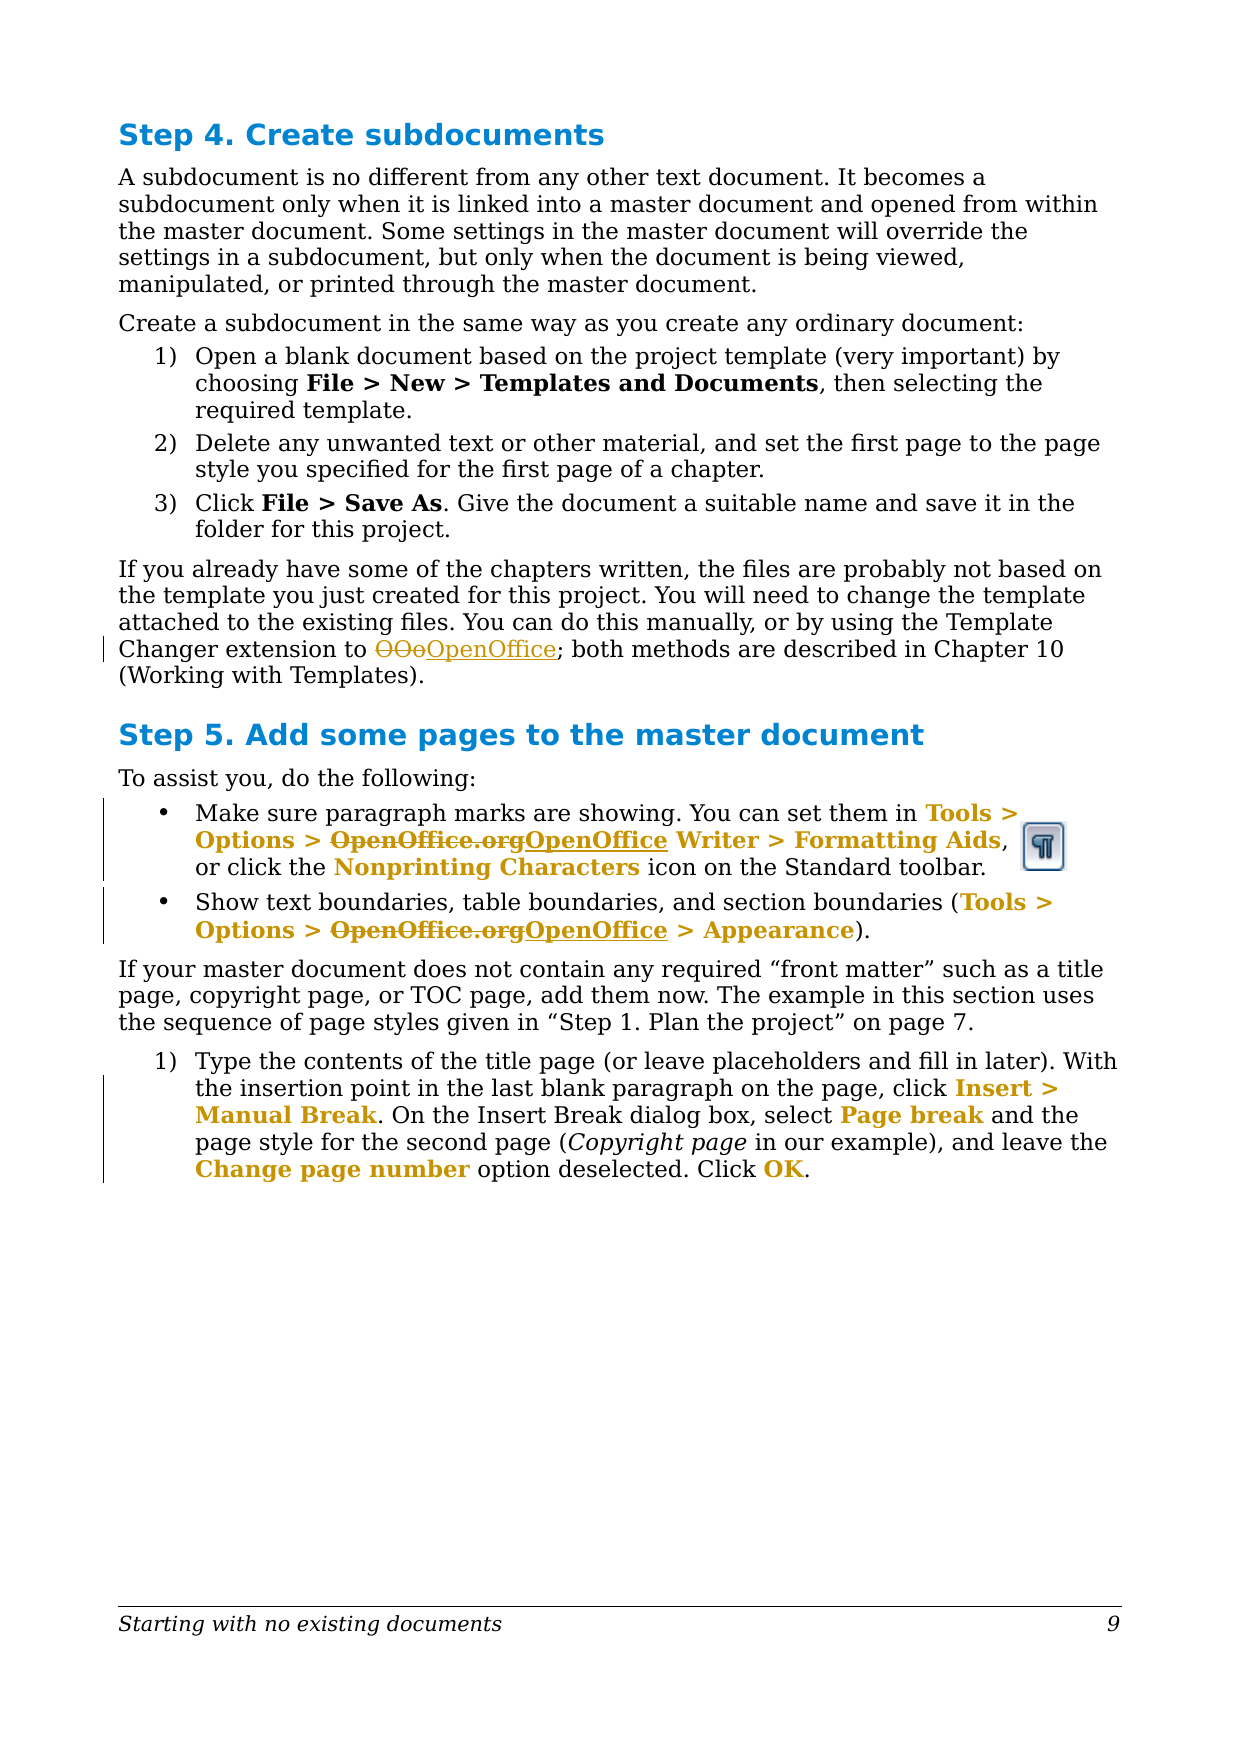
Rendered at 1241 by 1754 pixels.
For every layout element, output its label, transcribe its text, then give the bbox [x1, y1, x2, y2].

list Show text boundaries, table boundaries, and section boundaries (Tools > Options > OpenOffice > Appearance). [156, 887, 1122, 943]
list Create a subdocument in the same way as you create any ordinary document: [118, 310, 1122, 337]
list Open a blank document based on the project template (very important) by choosing File > New > Templates and Documents, then selecting the required template. [177, 343, 1122, 424]
list To assist you, do the following: [118, 765, 1122, 792]
text A subdocument is no different from any other text document. It becomes a subdocument only when it is linked into a master document and opened from within the master document. Some settings in the master document will override the settings in a subdocument, but only when the document is being viewed, manipulated, or printed through the master document. [118, 164, 1122, 298]
list Make sure paragraph marks are showing. You can set them in Tools > Options > OpenOffice Writer > Formatting Aids, or click the Nonprinting Characters icon on the Standard toolbar. [156, 798, 1122, 881]
subtitle Step 4. Create subdocuments [118, 118, 1122, 152]
text If your master document does not contain any required “front matter” such as a title page, copyright page, or TOC page, add them now. The example in this section uses the sequence of page styles given in “Step 1. Plan the project” on page 7. [118, 956, 1122, 1036]
list If you already have some of the chapters written, the files are probably not based on the template you just created for this project. You will need to change the template attached to the existing files. You can do this manually, or by using the Template Changer extension to OpenOffice; both methods are described in Chapter 10 (Working with Templates). [118, 556, 1122, 689]
list Click File > Save As. Give the document a suitable name and save it in the folder for this project. [177, 489, 1122, 543]
list Delete any unwanted text or other material, and set the first page to the page style you specified for the first page of a chapter. [177, 430, 1122, 483]
subtitle Step 5. Add some pages to the master document [118, 718, 1122, 752]
picture [1020, 821, 1068, 871]
list Type the contents of the title page (or leave placeholders and fill in later). With the insertion point in the last blank paragraph on the page, click Insert > Manual Break. On the Insert Break dialog box, select Page break and the page style for the second page (Copyright page in our example), and leave the Change page number option deselected. Click OK. [177, 1048, 1122, 1183]
